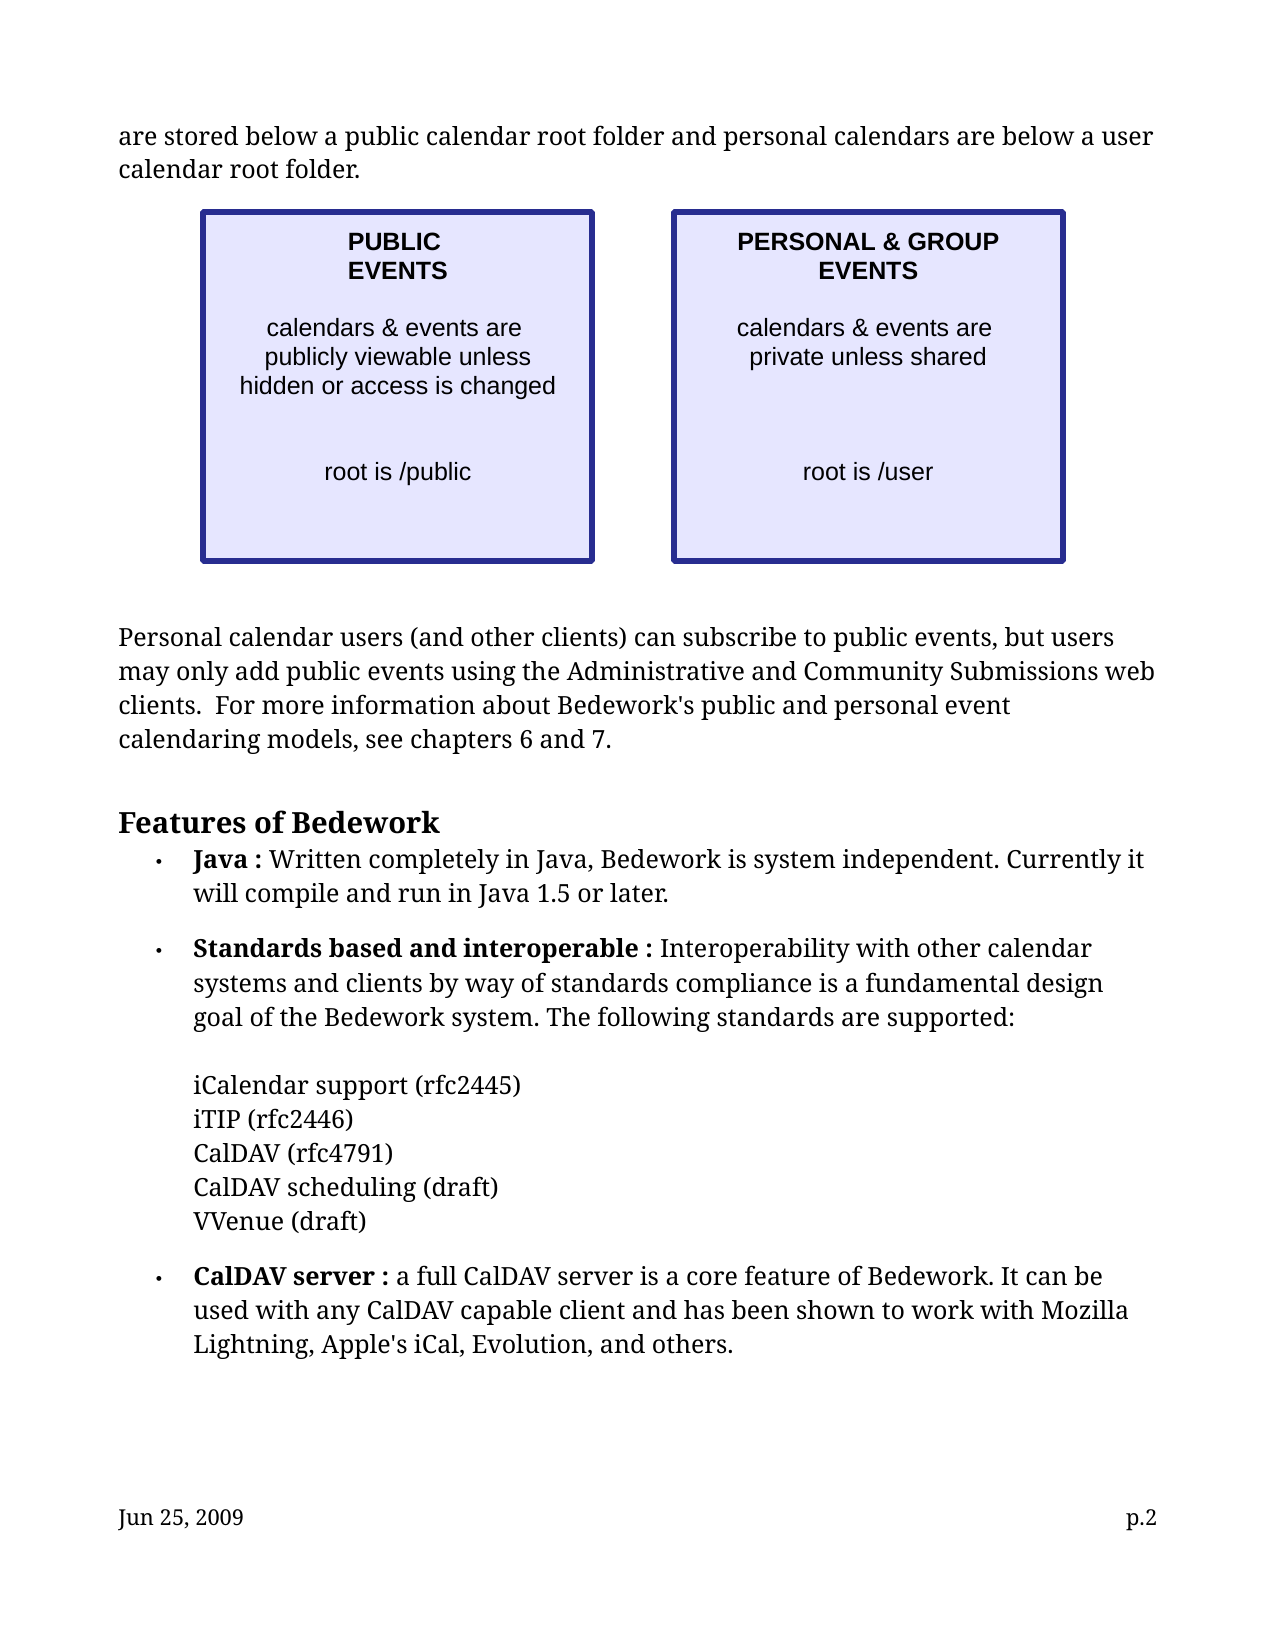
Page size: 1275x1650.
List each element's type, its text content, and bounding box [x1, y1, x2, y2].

text Personal calendar users (and other clients) can subscribe to public events, but users may only add public events using the Administrative and Community Submissions web clients. For more information about Bedework's public and personal event calendaring models, see chapters 6 and 7. [118, 619, 1157, 756]
list Standards based and interoperable : Interoperability with other calendar systems and clients by way of standards compliance is a fundamental design goal of the Bedework system. The following standards are supported: iCalendar support (rfc2445) iTIP (rfc2446) CalDAV (rfc4791) CalDAV scheduling (draft) VVenue (draft) [156, 931, 1157, 1238]
list Java : Written completely in Java, Bedework is system independent. Currently it will compile and run in Java 1.5 or later. [156, 842, 1157, 910]
list CalDAV server : a full CalDAV server is a core feature of Bedework. It can be used with any CalDAV capable client and has been shown to work with Mozilla Lightning, Apple's iCal, Evolution, and others. [156, 1259, 1157, 1361]
subtitle Features of Bedework [118, 802, 1157, 842]
text are stored below a public calendar root folder and personal calendars are below a user calendar root folder. [118, 118, 1157, 186]
